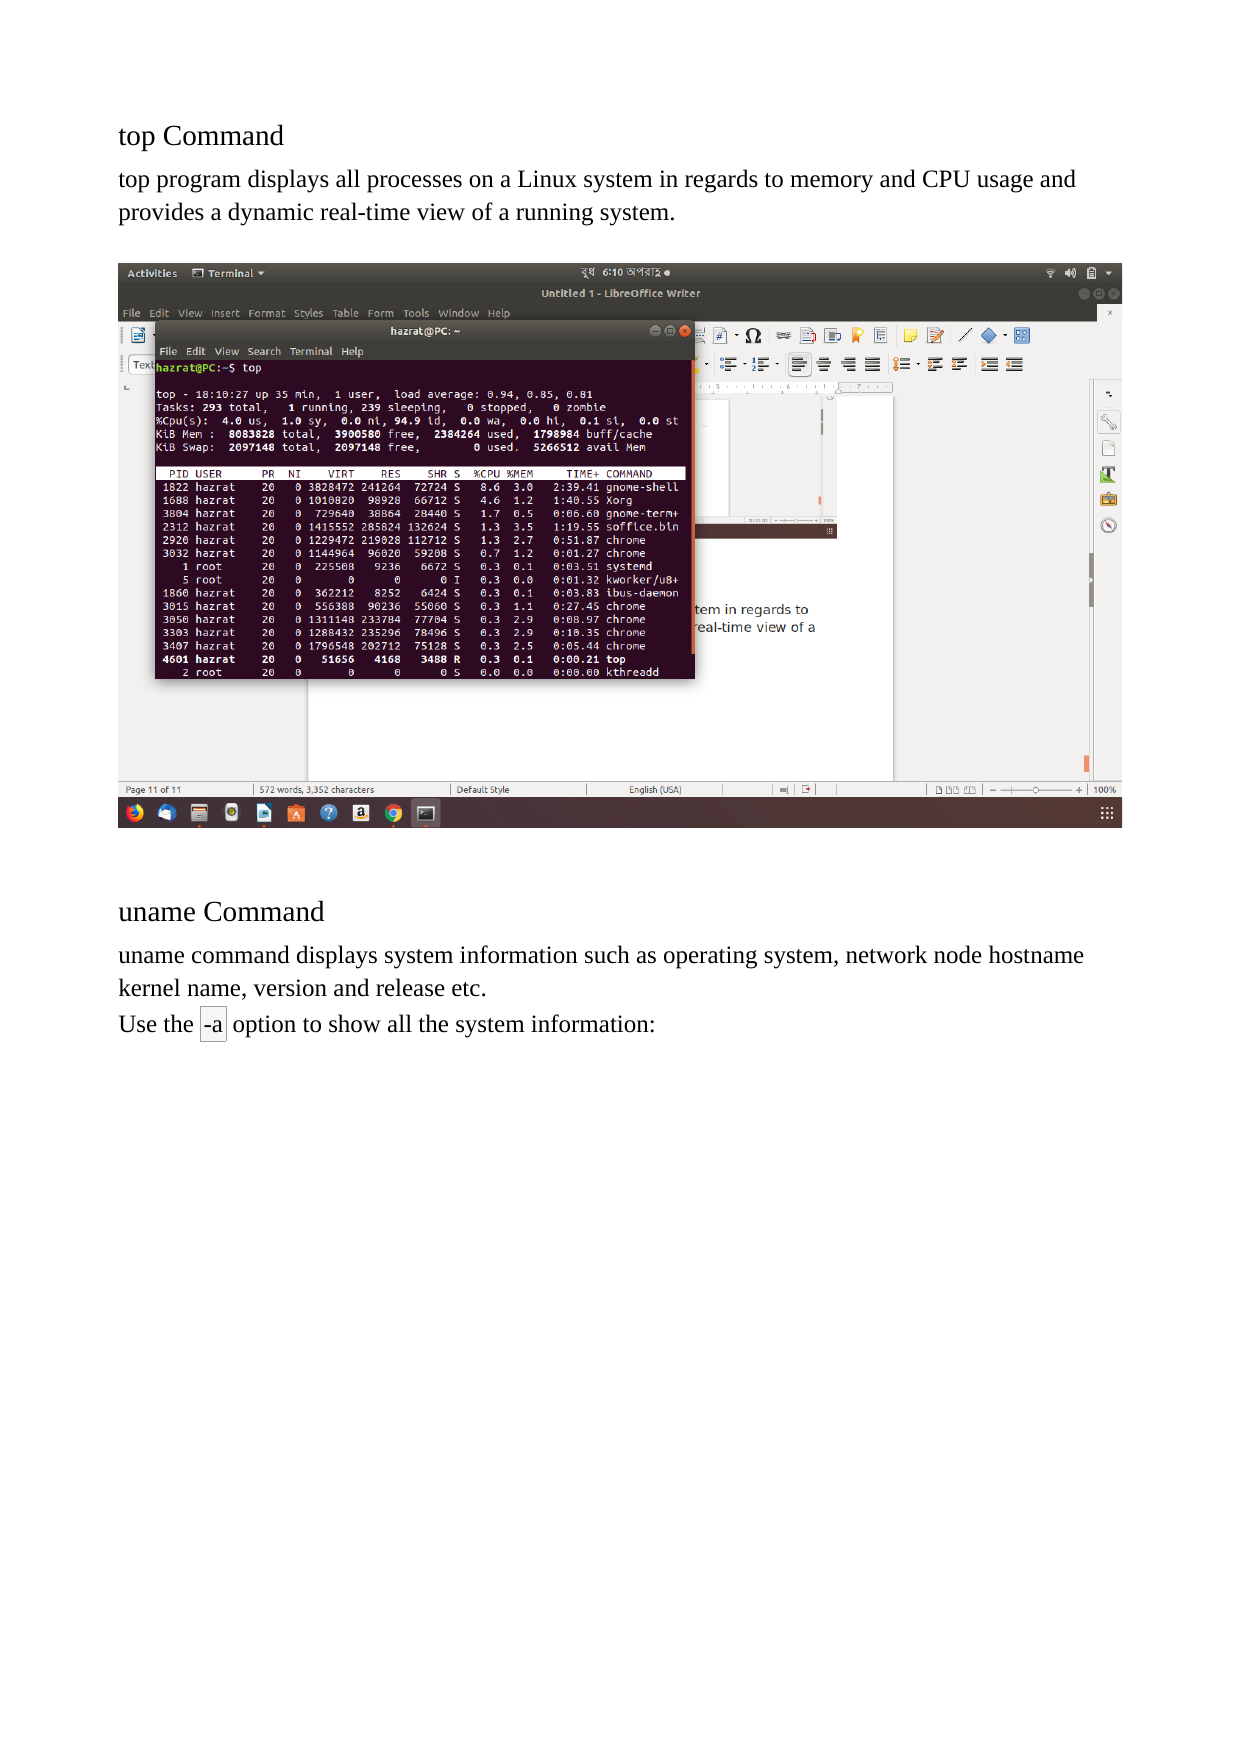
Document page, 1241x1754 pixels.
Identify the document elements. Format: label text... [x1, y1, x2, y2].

text option to show all the system information: [227, 1006, 1122, 1041]
subtitle top Command [118, 118, 1122, 152]
text Use the [118, 1006, 200, 1041]
picture [118, 263, 1123, 828]
subtitle uname Command [118, 894, 1122, 928]
text -a [201, 1007, 226, 1041]
text top program displays all processes on a Linux system in regards to memory and CPU usage and provides a dynamic real-time view of a running system. [118, 164, 1122, 226]
text uname command displays system information such as operating system, network node hostname kernel name, version and release etc. [118, 940, 1122, 1002]
